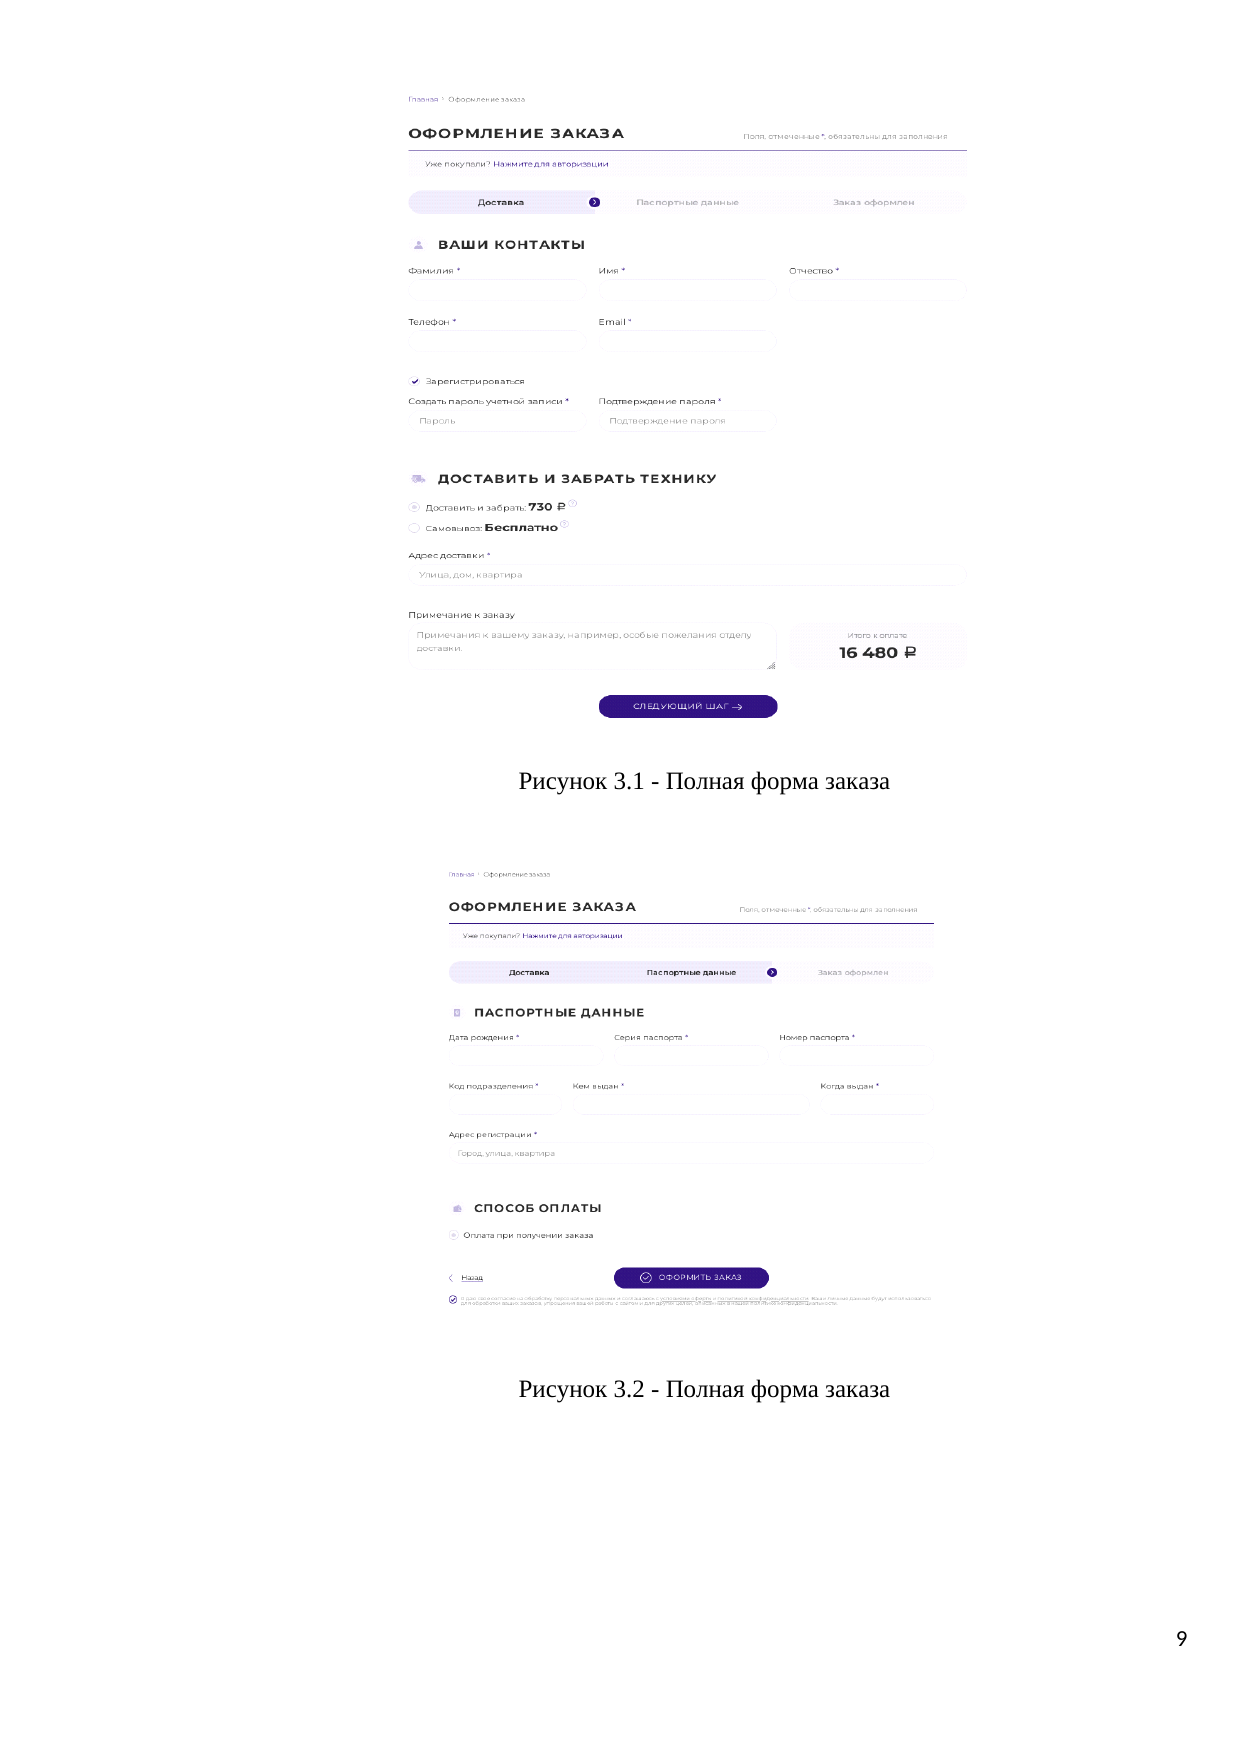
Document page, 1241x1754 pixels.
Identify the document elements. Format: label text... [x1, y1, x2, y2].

text Рисунок 3.2 - Полная форма заказа [148, 1374, 1187, 1403]
text Рисунок 3.1 - Полная форма заказа [148, 766, 1187, 795]
